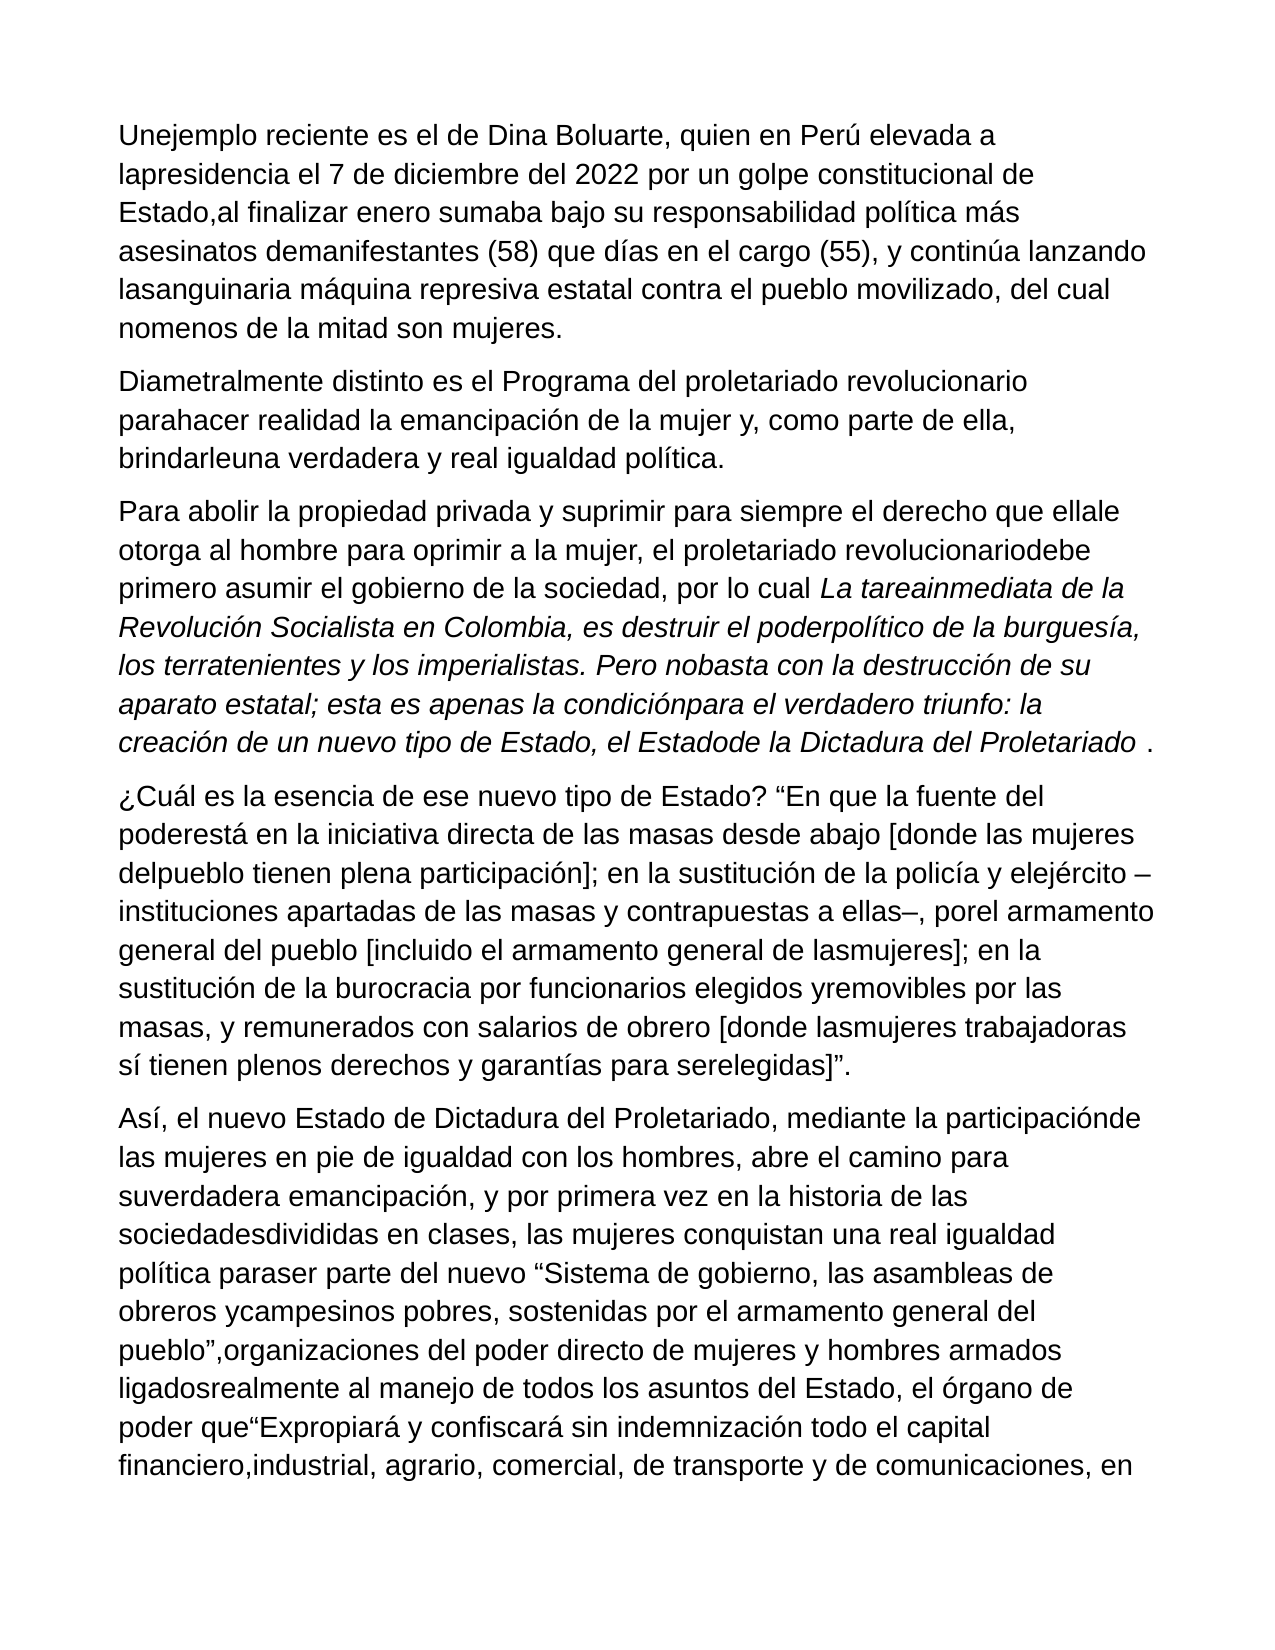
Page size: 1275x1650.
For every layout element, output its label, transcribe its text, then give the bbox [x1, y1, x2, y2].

text Para abolir la propiedad privada y suprimir para siempre el derecho que ellale otorga al hombre para oprimir a la mujer, el proletariado revolucionariodebe primero asumir el gobierno de la sociedad, por lo cual La tareainmediata de la Revolución Socialista en Colombia, es destruir el poderpolítico de la burguesía, los terratenientes y los imperialistas. Pero nobasta con la destrucción de su aparato estatal; esta es apenas la condiciónpara el verdadero triunfo: la creación de un nuevo tipo de Estado, el Estadode la Dictadura del Proletariado . [118, 494, 1157, 759]
text Así, el nuevo Estado de Dictadura del Proletariado, mediante la participaciónde las mujeres en pie de igualdad con los hombres, abre el camino para suverdadera emancipación, y por primera vez en la historia de las sociedadesdivididas en clases, las mujeres conquistan una real igualdad política paraser parte del nuevo “Sistema de gobierno, las asambleas de obreros ycampesinos pobres, sostenidas por el armamento general del pueblo”,organizaciones del poder directo de mujeres y hombres armados ligadosrealmente al manejo de todos los asuntos del Estado, el órgano de poder que“Expropiará y confiscará sin indemnización todo el capital financiero,industrial, agrario, comercial, de transporte y de comunicaciones, en [118, 1101, 1157, 1482]
text Unejemplo reciente es el de Dina Boluarte, quien en Perú elevada a lapresidencia el 7 de diciembre del 2022 por un golpe constitucional de Estado,al finalizar enero sumaba bajo su responsabilidad política más asesinatos demanifestantes (58) que días en el cargo (55), y continúa lanzando lasanguinaria máquina represiva estatal contra el pueblo movilizado, del cual nomenos de la mitad son mujeres. [118, 118, 1157, 344]
text Diametralmente distinto es el Programa del proletariado revolucionario parahacer realidad la emancipación de la mujer y, como parte de ella, brindarleuna verdadera y real igualdad política. [118, 364, 1157, 474]
text ¿Cuál es la esencia de ese nuevo tipo de Estado? “En que la fuente del poderestá en la iniciativa directa de las masas desde abajo [donde las mujeres delpueblo tienen plena participación]; en la sustitución de la policía y elejército –instituciones apartadas de las masas y contrapuestas a ellas–, porel armamento general del pueblo [incluido el armamento general de lasmujeres]; en la sustitución de la burocracia por funcionarios elegidos yremovibles por las masas, y remunerados con salarios de obrero [donde lasmujeres trabajadoras sí tienen plenos derechos y garantías para serelegidas]”. [118, 778, 1157, 1082]
